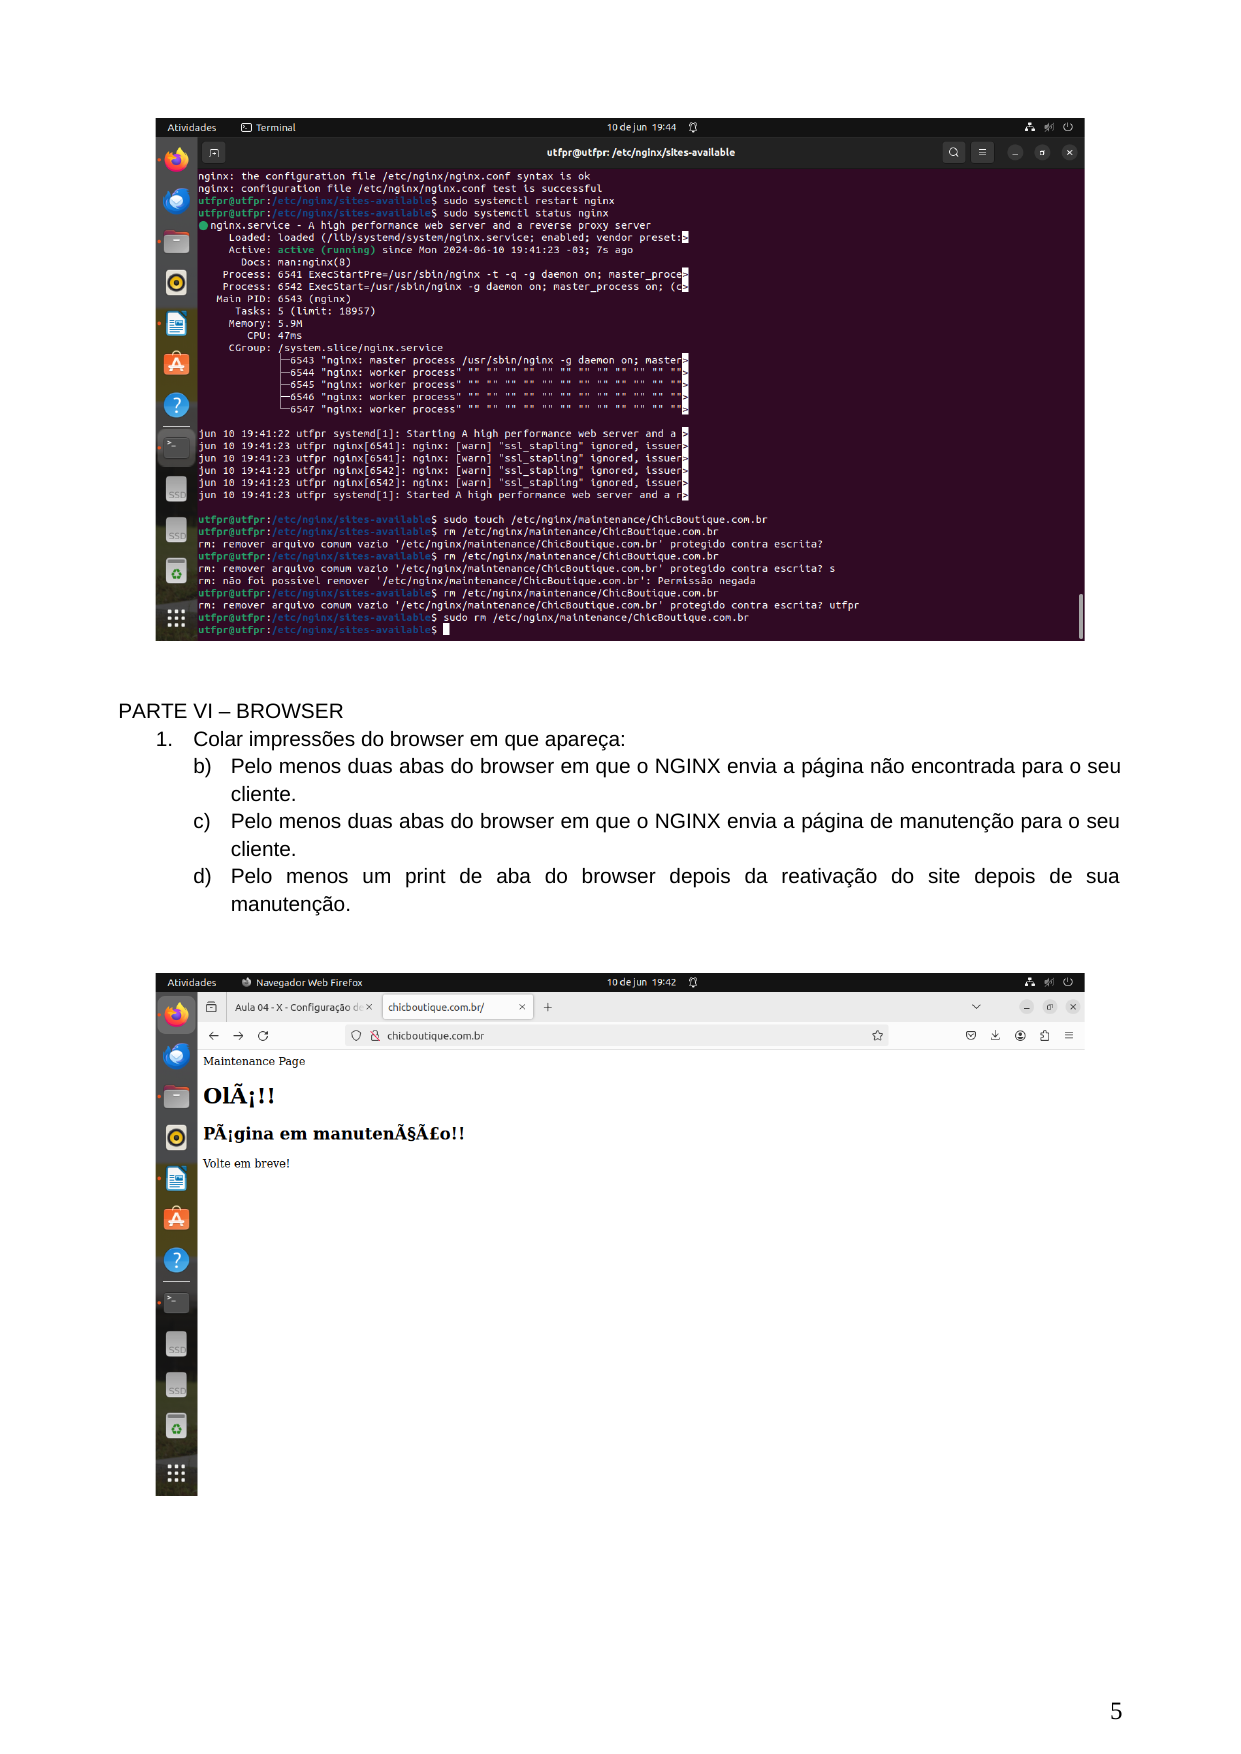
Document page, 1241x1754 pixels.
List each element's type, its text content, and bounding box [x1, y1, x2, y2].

text PARTE VI – BROWSER [118, 699, 1122, 723]
list Pelo menos duas abas do browser em que o NGINX envia a página de manutenção para o seu cliente. [193, 809, 1122, 860]
picture [155, 973, 1085, 1496]
list Pelo menos duas abas do browser em que o NGINX envia a página não encontrada para o seu cliente. [193, 754, 1122, 805]
picture [155, 118, 1085, 641]
list Colar impressões do browser em que apareça: [156, 726, 1122, 750]
list Pelo menos um print de aba do browser depois da reativação do site depois de sua manutenção. [193, 864, 1122, 915]
